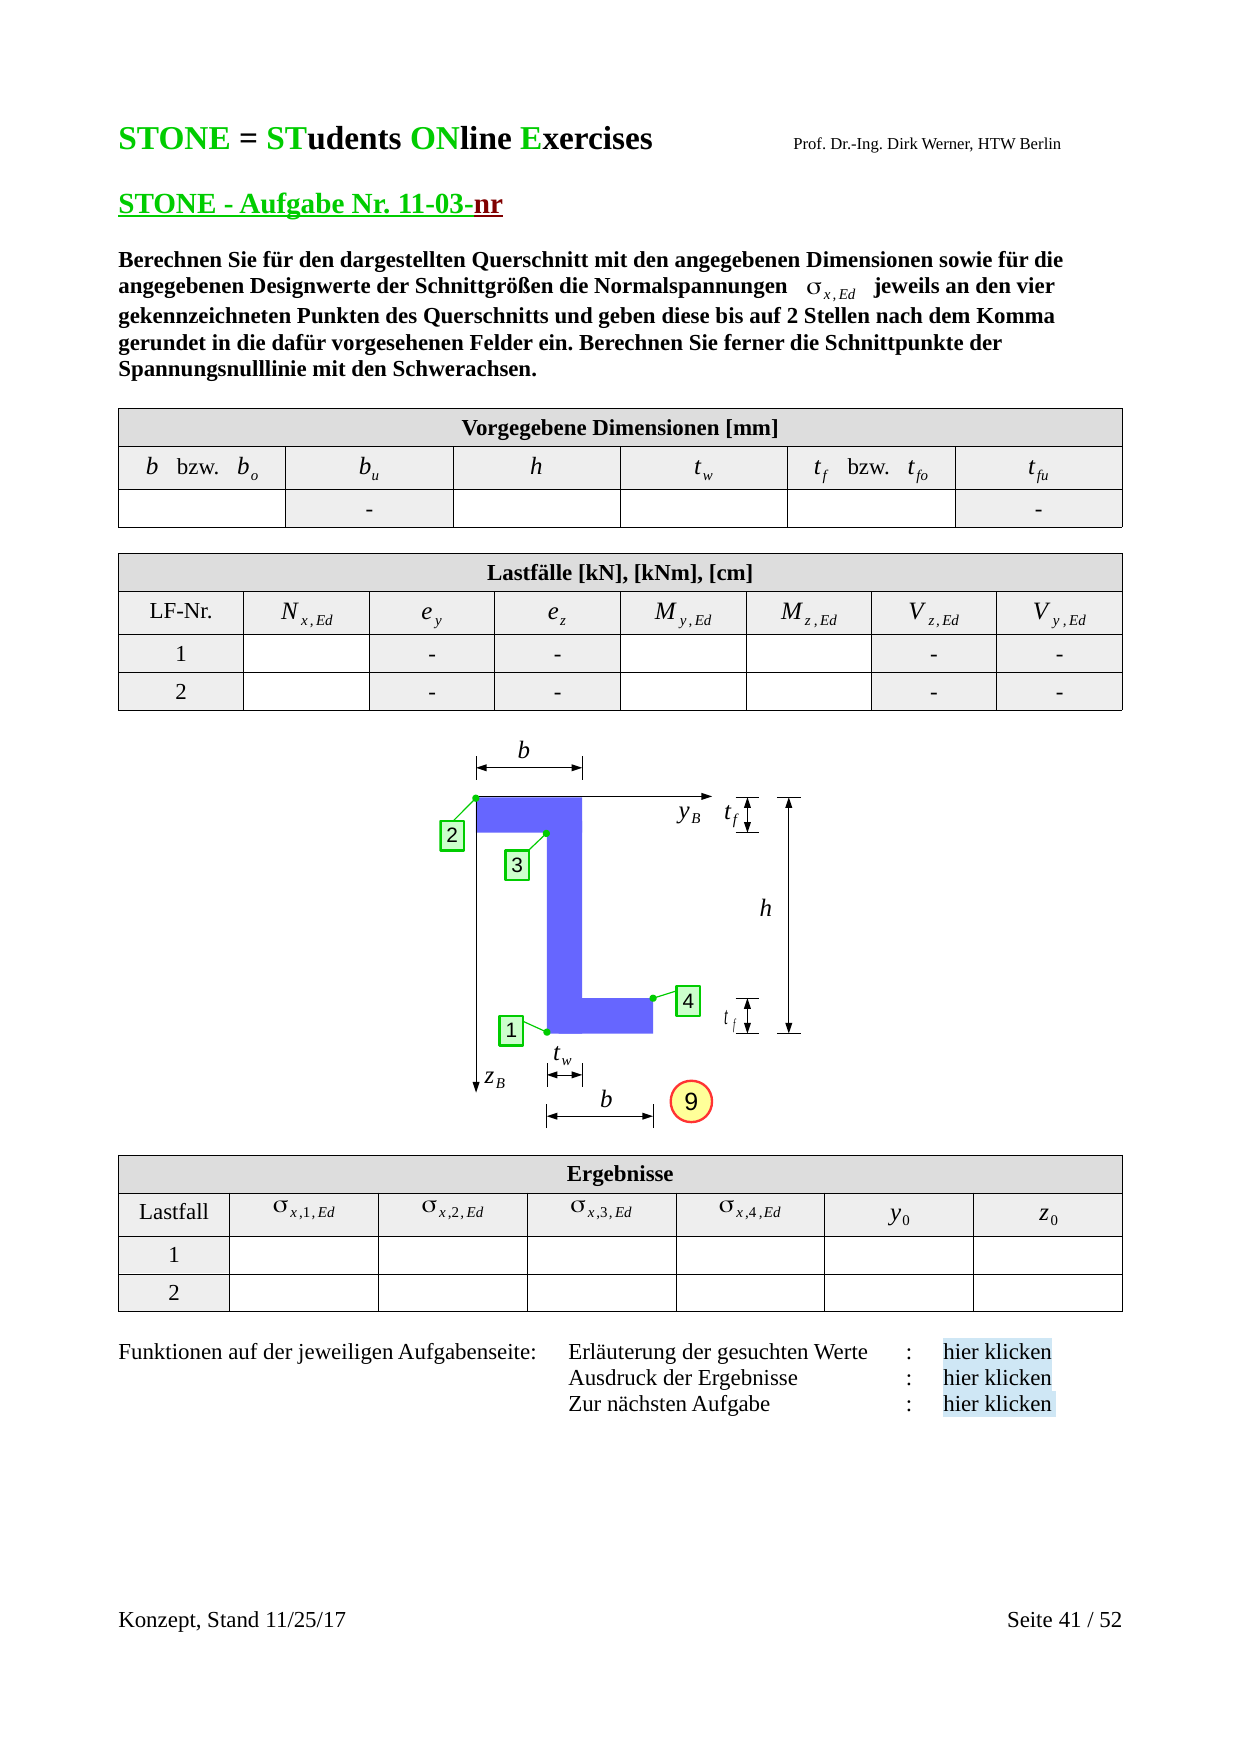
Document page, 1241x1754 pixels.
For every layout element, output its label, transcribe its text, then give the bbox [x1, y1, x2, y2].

table_header Lastfälle [kN], [kNm], [cm] [119, 554, 1122, 591]
table_cell - [370, 635, 494, 672]
table_cell [528, 1194, 676, 1236]
text Berechnen Sie für den dargestellten Querschnitt mit den angegebenen Dimensionen sowie für die angegebenen Designwerte der Schnittgrößen die Normalspannungenjeweils an den vier gekennzeichneten Punkten des Querschnitts und geben diese bis auf 2 Stellen nach dem Komma gerundet in die dafür vorgesehenen Felder ein. Berechnen Sie ferner die Schnittpunkte der Spannungsnulllinie mit den Schwerachsen. [118, 246, 1122, 382]
table_cell [230, 1194, 378, 1236]
table_cell bzw. [119, 447, 285, 489]
table_cell [621, 635, 746, 672]
table_cell bzw. [788, 447, 955, 489]
table_cell - [956, 490, 1122, 527]
table_cell [230, 1275, 378, 1311]
table_cell [621, 447, 787, 489]
text Zur nächsten Aufgabe : hier klicken [118, 1391, 1122, 1417]
table_cell [244, 635, 369, 672]
table_cell LF-Nr. [119, 592, 243, 634]
table_cell - [370, 673, 494, 710]
table_cell [454, 490, 620, 527]
table_cell Lastfall [119, 1194, 229, 1236]
table_cell [379, 1194, 527, 1236]
table_cell - [872, 635, 996, 672]
table_cell [621, 673, 746, 710]
table_cell [747, 592, 871, 634]
table_cell [825, 1194, 973, 1236]
table_cell [825, 1275, 973, 1311]
table_cell [677, 1237, 824, 1273]
table_cell [370, 592, 494, 634]
table_cell [621, 490, 787, 527]
table_cell [956, 447, 1122, 489]
table_cell - [286, 490, 453, 527]
text Ausdruck der Ergebnisse : hier klicken [118, 1364, 1122, 1391]
table_cell - [495, 673, 620, 710]
table_cell [825, 1237, 973, 1273]
table_cell [997, 592, 1122, 634]
table_cell [788, 490, 955, 527]
table_cell [747, 635, 871, 672]
table_cell [286, 447, 453, 489]
table_cell - [997, 673, 1122, 710]
table_cell - [997, 635, 1122, 672]
table_cell 2 [119, 673, 243, 710]
table_cell [677, 1194, 824, 1236]
table_cell [379, 1237, 527, 1273]
table_cell [244, 592, 369, 634]
table_cell 1 [119, 635, 243, 672]
table_cell [974, 1237, 1122, 1273]
table_cell [872, 592, 996, 634]
table_cell [974, 1194, 1122, 1236]
table_cell 2 [119, 1275, 229, 1311]
table_cell - [495, 635, 620, 672]
table_cell [230, 1237, 378, 1273]
table_cell [677, 1275, 824, 1311]
table_cell [747, 673, 871, 710]
text STONE - Aufgabe Nr. 11-03-nr [118, 186, 1122, 219]
table_cell [244, 673, 369, 710]
table_cell [379, 1275, 527, 1311]
table_header Ergebnisse [119, 1156, 1122, 1193]
table_cell 1 [119, 1237, 229, 1273]
table_cell [454, 447, 620, 489]
table_cell - [872, 673, 996, 710]
table_header Vorgegebene Dimensionen [mm] [119, 409, 1122, 446]
table_cell [621, 592, 746, 634]
table_cell [119, 490, 285, 527]
table_cell [495, 592, 620, 634]
text Funktionen auf der jeweiligen Aufgabenseite: Erläuterung der gesuchten Werte : hier klicken [118, 1338, 1122, 1364]
table_cell [528, 1237, 676, 1273]
table_cell [974, 1275, 1122, 1311]
table_cell [528, 1275, 676, 1311]
